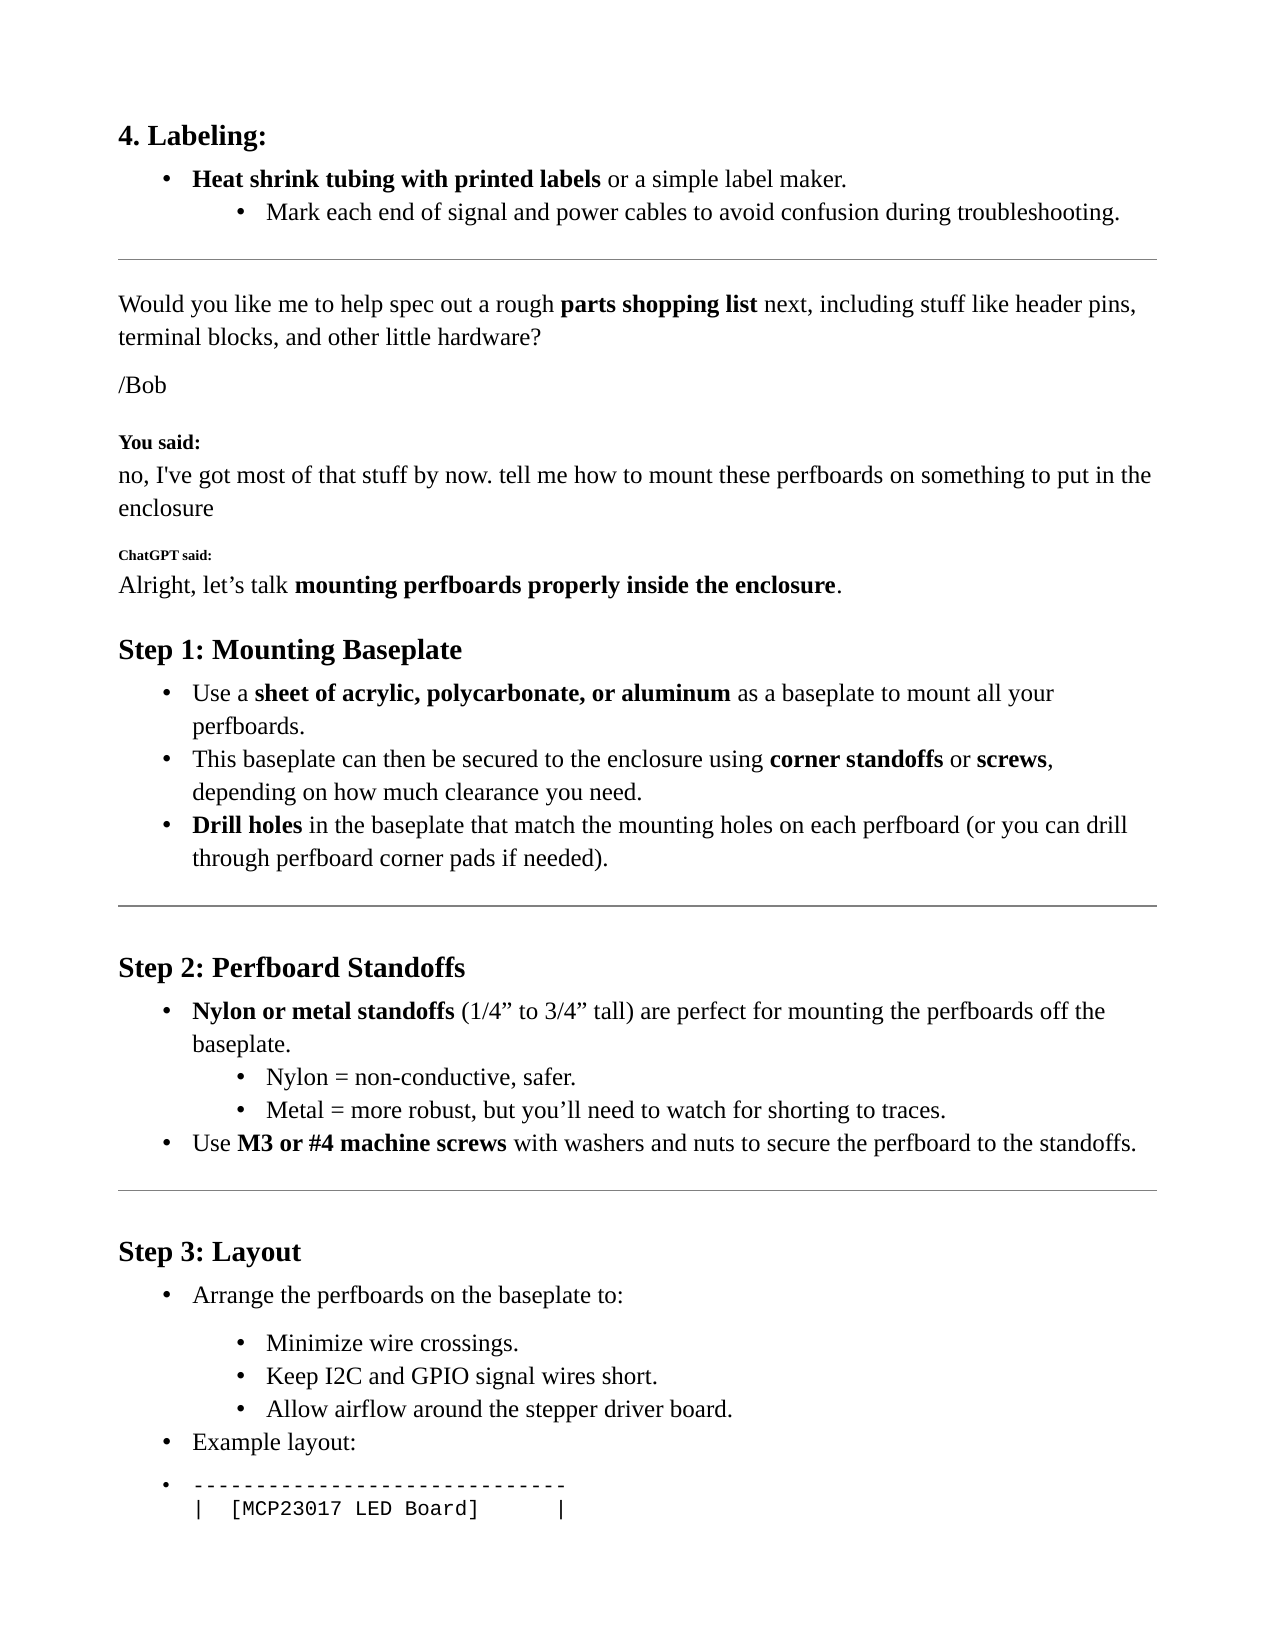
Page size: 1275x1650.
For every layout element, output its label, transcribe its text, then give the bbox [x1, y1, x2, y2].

subtitle Step 2: Perfboard Standoffs [118, 950, 1157, 983]
subtitle Step 3: Layout [118, 1234, 1157, 1268]
list Example layout: [162, 1427, 1157, 1456]
list Nylon or metal standoffs (1/4” to 3/4” tall) are perfect for mounting the perfboards off the baseplate. [162, 996, 1157, 1058]
list Heat shrink tubing with printed labels or a simple label maker. [162, 164, 1157, 193]
list | [MCP23017 LED Board] | [162, 1498, 1157, 1522]
list Metal = more robust, but you’ll need to watch for shorting to traces. [236, 1095, 1157, 1124]
list Use M3 or #4 machine screws with washers and nuts to secure the perfboard to the standoffs. [162, 1128, 1157, 1157]
list Minimize wire crossings. [236, 1328, 1157, 1357]
list Arrange the perfboards on the baseplate to: [162, 1280, 1157, 1309]
subtitle You said: [118, 430, 1157, 454]
list ------------------------------ [162, 1475, 1157, 1498]
list Use a sheet of acrylic, polycarbonate, or aluminum as a baseplate to mount all your perfboards. [162, 678, 1157, 740]
list Mark each end of signal and power cables to avoid confusion during troubleshooting. [236, 197, 1157, 226]
text Would you like me to help spec out a rough parts shopping list next, including stuff like header pins, terminal blocks, and other little hardware? [118, 289, 1157, 351]
list Drill holes in the baseplate that match the mounting holes on each perfboard (or you can drill through perfboard corner pads if needed). [162, 810, 1157, 872]
list Nylon = non-conductive, safer. [236, 1062, 1157, 1091]
text /Bob [118, 370, 1157, 398]
subtitle ChatGPT said: [118, 547, 1157, 564]
text Alright, let’s talk mounting perfboards properly inside the enclosure. [118, 570, 1157, 599]
subtitle Step 1: Mounting Baseplate [118, 632, 1157, 666]
list Keep I2C and GPIO signal wires short. [236, 1361, 1157, 1390]
list This baseplate can then be secured to the enclosure using corner standoffs or screws, depending on how much clearance you need. [162, 744, 1157, 806]
list Allow airflow around the stepper driver board. [236, 1394, 1157, 1423]
subtitle 4. Labeling: [118, 118, 1157, 152]
text no, I've got most of that stuff by now. tell me how to mount these perfboards on something to put in the enclosure [118, 460, 1157, 522]
